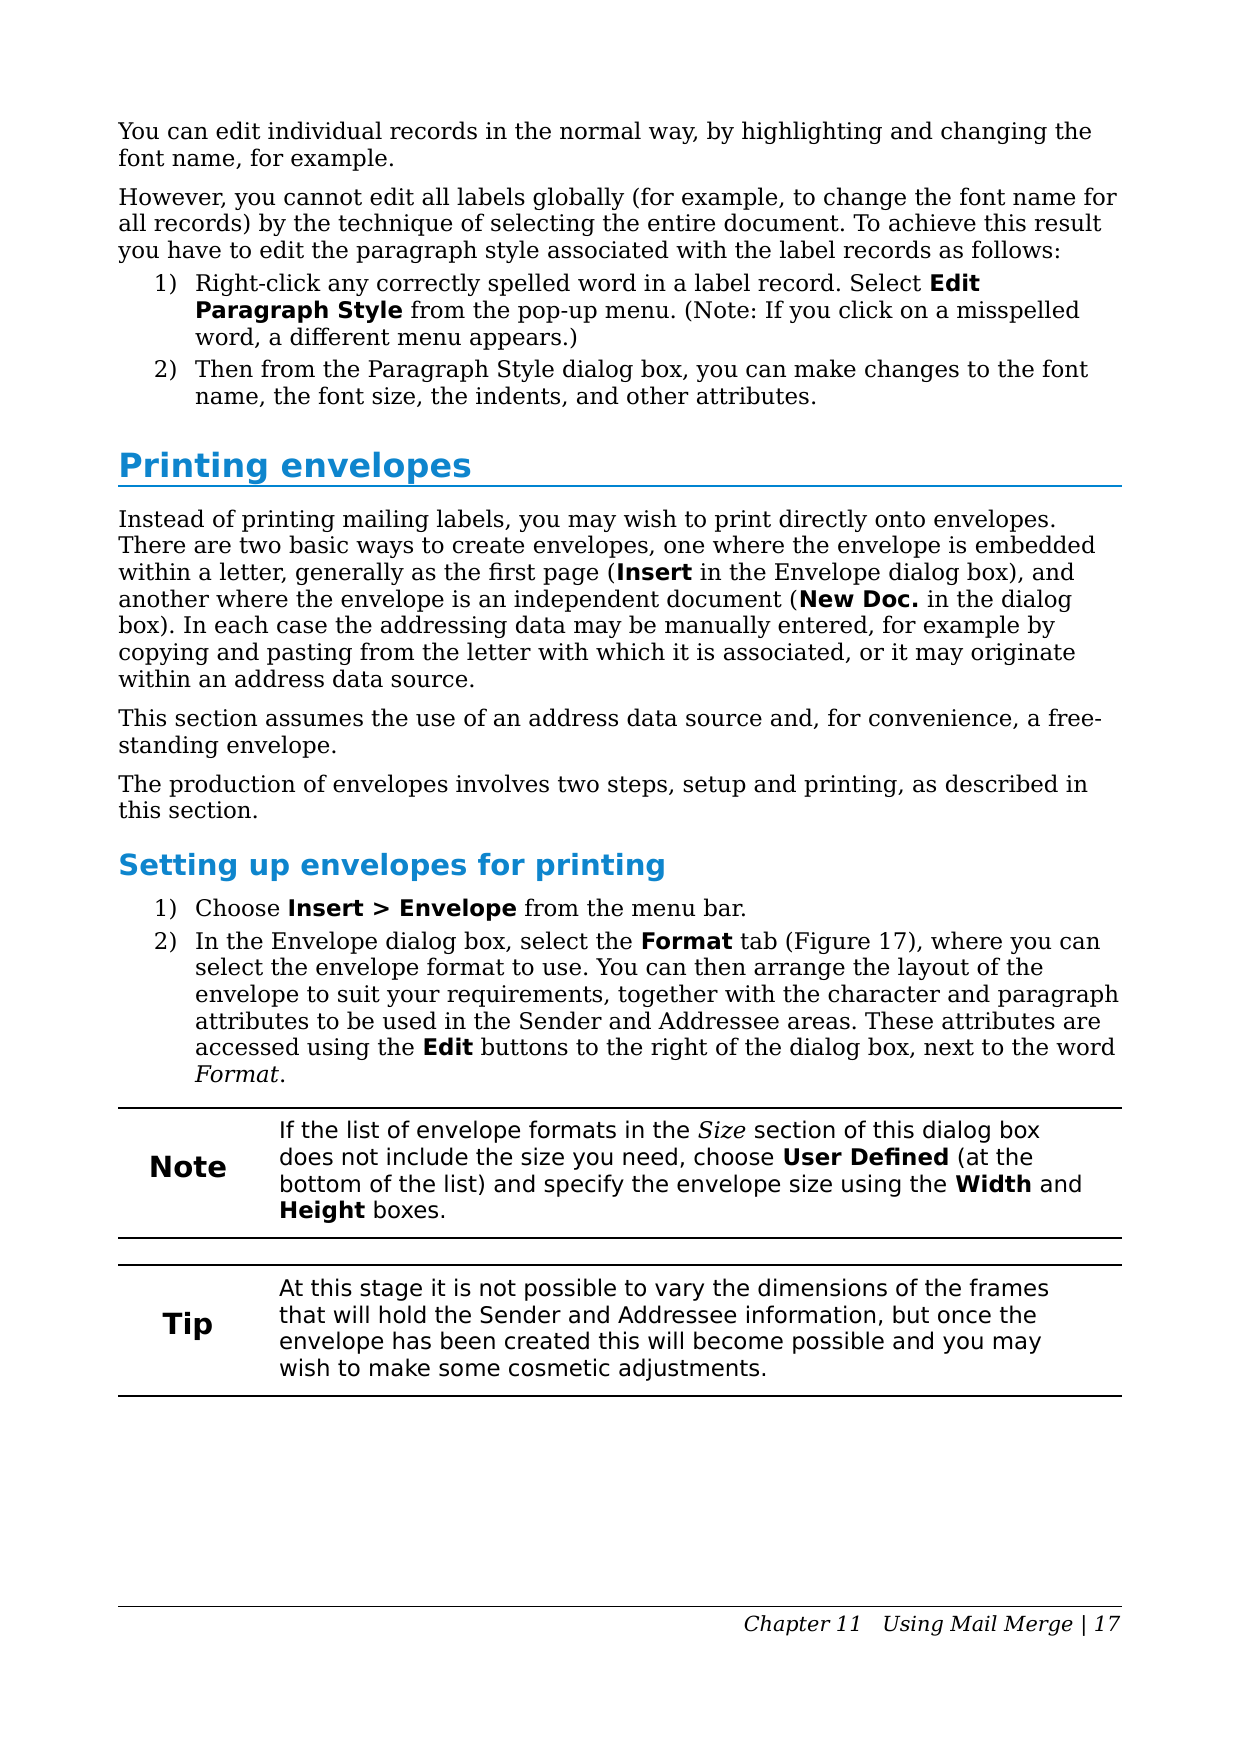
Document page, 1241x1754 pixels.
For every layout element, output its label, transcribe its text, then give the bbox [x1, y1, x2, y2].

table_header At this stage it is not possible to vary the dimensions of the frames that will hold the Sender and Addressee information, but once the envelope has been created this will become possible and you may wish to make some cosmetic adjustments. [258, 1266, 1122, 1395]
list Then from the Paragraph Style dialog box, you can make changes to the font name, the font size, the indents, and other attributes. [177, 357, 1122, 410]
text The production of envelopes involves two steps, setup and printing, as described in this section. [118, 771, 1122, 824]
text This section assumes the use of an address data source and, for convenience, a free-standing envelope. [118, 705, 1122, 758]
text Instead of printing mailing labels, you may wish to print directly onto envelopes. There are two basic ways to create envelopes, one where the envelope is embedded within a letter, generally as the first page (Insert in the Envelope dialog box), and another where the envelope is an independent document (New Doc. in the dialog box). In each case the addressing data may be manually entered, for example by copying and pasting from the letter with which it is associated, or it may originate within an address data source. [118, 506, 1122, 693]
table_header Note [118, 1109, 257, 1237]
list Right-click any correctly spelled word in a label record. Select Edit Paragraph Style from the pop-up menu. (Note: If you click on a misspelled word, a different menu appears.) [177, 270, 1122, 350]
list Choose Insert > Envelope from the menu bar. [177, 895, 1122, 922]
text You can edit individual records in the normal way, by highlighting and changing the font name, for example. [118, 118, 1122, 171]
subtitle Setting up envelopes for printing [118, 848, 1122, 882]
subtitle Printing envelopes [118, 446, 1122, 485]
list In the Envelope dialog box, select the Format tab (Figure 17), where you can select the envelope format to use. You can then arrange the layout of the envelope to suit your requirements, together with the character and paragraph attributes to be used in the Sender and Addressee areas. These attributes are accessed using the Edit buttons to the right of the dialog box, next to the word Format. [177, 928, 1122, 1088]
table_header Tip [118, 1266, 257, 1395]
list However, you cannot edit all labels globally (for example, to change the font name for all records) by the technique of selecting the entire document. To achieve this result you have to edit the paragraph style associated with the label records as follows: [118, 184, 1122, 264]
table_header If the list of envelope formats in the Size section of this dialog box does not include the size you need, choose User Defined (at the bottom of the list) and specify the envelope size using the Width and Height boxes. [258, 1109, 1122, 1237]
